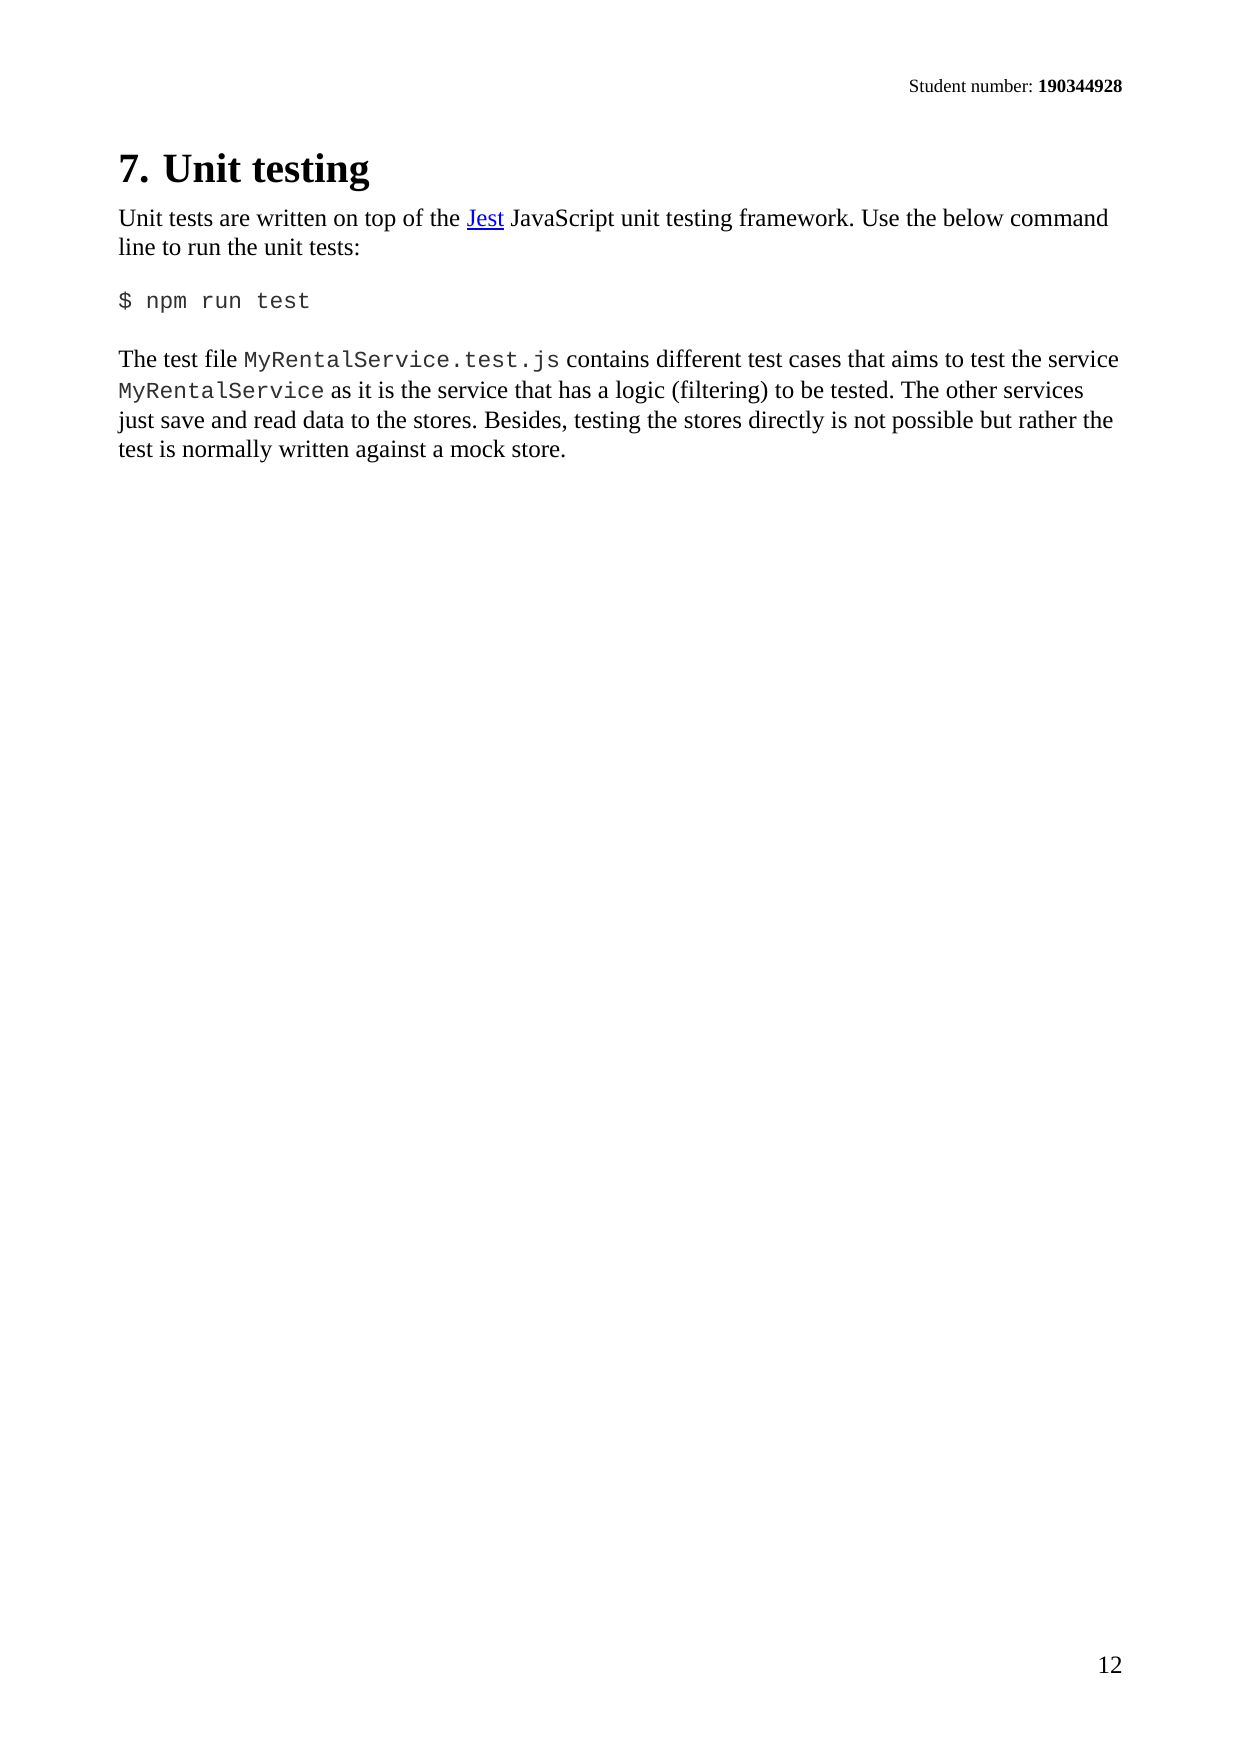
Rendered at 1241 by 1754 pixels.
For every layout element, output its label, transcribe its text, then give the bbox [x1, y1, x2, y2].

subtitle Unit testing [118, 143, 1122, 191]
text $ npm run test [118, 290, 1122, 316]
text The test file MyRentalService.test.js contains different test cases that aims to test the service MyRentalService as it is the service that has a logic (filtering) to be tested. The other services just save and read data to the stores. Besides, testing the stores directly is not possible but rather the test is normally written against a mock store. [118, 344, 1122, 462]
text Unit tests are written on top of the Jest JavaScript unit testing framework. Use the below command line to run the unit tests: [118, 203, 1122, 261]
